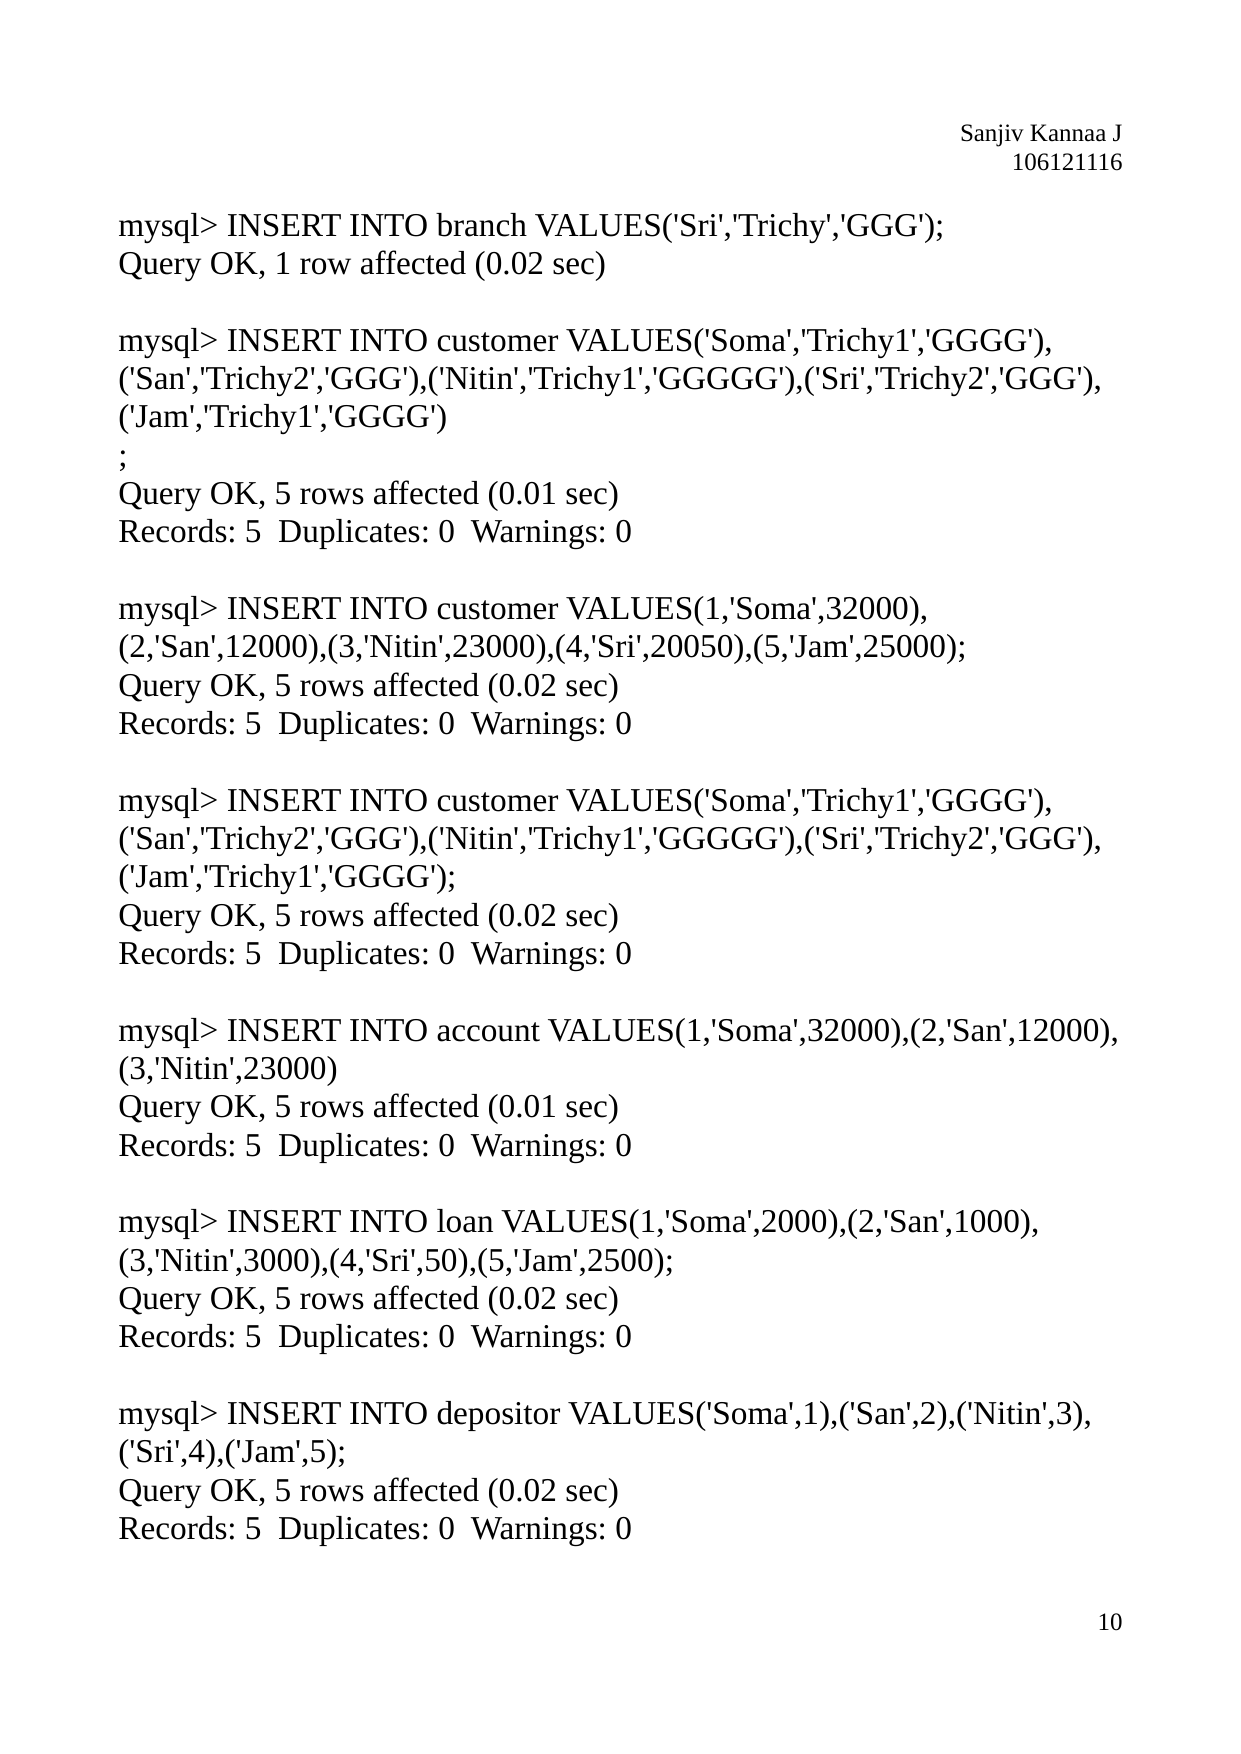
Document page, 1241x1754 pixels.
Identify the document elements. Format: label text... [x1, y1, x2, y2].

text Records: 5 Duplicates: 0 Warnings: 0 [118, 512, 1122, 550]
text Records: 5 Duplicates: 0 Warnings: 0 [118, 703, 1122, 742]
text Query OK, 5 rows affected (0.02 sec) [118, 1278, 1122, 1317]
text ; [118, 435, 1122, 473]
text mysql> INSERT INTO customer VALUES(1,'Soma',32000),(2,'San',12000),(3,'Nitin',23000),(4,'Sri',20050),(5,'Jam',25000); [118, 588, 1122, 665]
text mysql> INSERT INTO depositor VALUES('Soma',1),('San',2),('Nitin',3),('Sri',4),('Jam',5); [118, 1393, 1122, 1470]
text Records: 5 Duplicates: 0 Warnings: 0 [118, 1317, 1122, 1355]
text mysql> INSERT INTO customer VALUES('Soma','Trichy1','GGGG'),('San','Trichy2','GGG'),('Nitin','Trichy1','GGGGG'),('Sri','Trichy2','GGG'),('Jam','Trichy1','GGGG'); [118, 780, 1122, 895]
text Query OK, 5 rows affected (0.01 sec) [118, 1087, 1122, 1125]
text Records: 5 Duplicates: 0 Warnings: 0 [118, 1508, 1122, 1547]
text mysql> INSERT INTO loan VALUES(1,'Soma',2000),(2,'San',1000),(3,'Nitin',3000),(4,'Sri',50),(5,'Jam',2500); [118, 1202, 1122, 1278]
text mysql> INSERT INTO customer VALUES('Soma','Trichy1','GGGG'),('San','Trichy2','GGG'),('Nitin','Trichy1','GGGGG'),('Sri','Trichy2','GGG'),('Jam','Trichy1','GGGG') [118, 320, 1122, 435]
text Query OK, 1 row affected (0.02 sec) [118, 243, 1122, 282]
text Records: 5 Duplicates: 0 Warnings: 0 [118, 1125, 1122, 1163]
text Query OK, 5 rows affected (0.02 sec) [118, 1470, 1122, 1508]
text Query OK, 5 rows affected (0.02 sec) [118, 895, 1122, 933]
text Records: 5 Duplicates: 0 Warnings: 0 [118, 933, 1122, 972]
text mysql> INSERT INTO branch VALUES('Sri','Trichy','GGG'); [118, 205, 1122, 243]
text Query OK, 5 rows affected (0.02 sec) [118, 665, 1122, 703]
text mysql> INSERT INTO account VALUES(1,'Soma',32000),(2,'San',12000),(3,'Nitin',23000) [118, 1010, 1122, 1087]
text Query OK, 5 rows affected (0.01 sec) [118, 473, 1122, 512]
